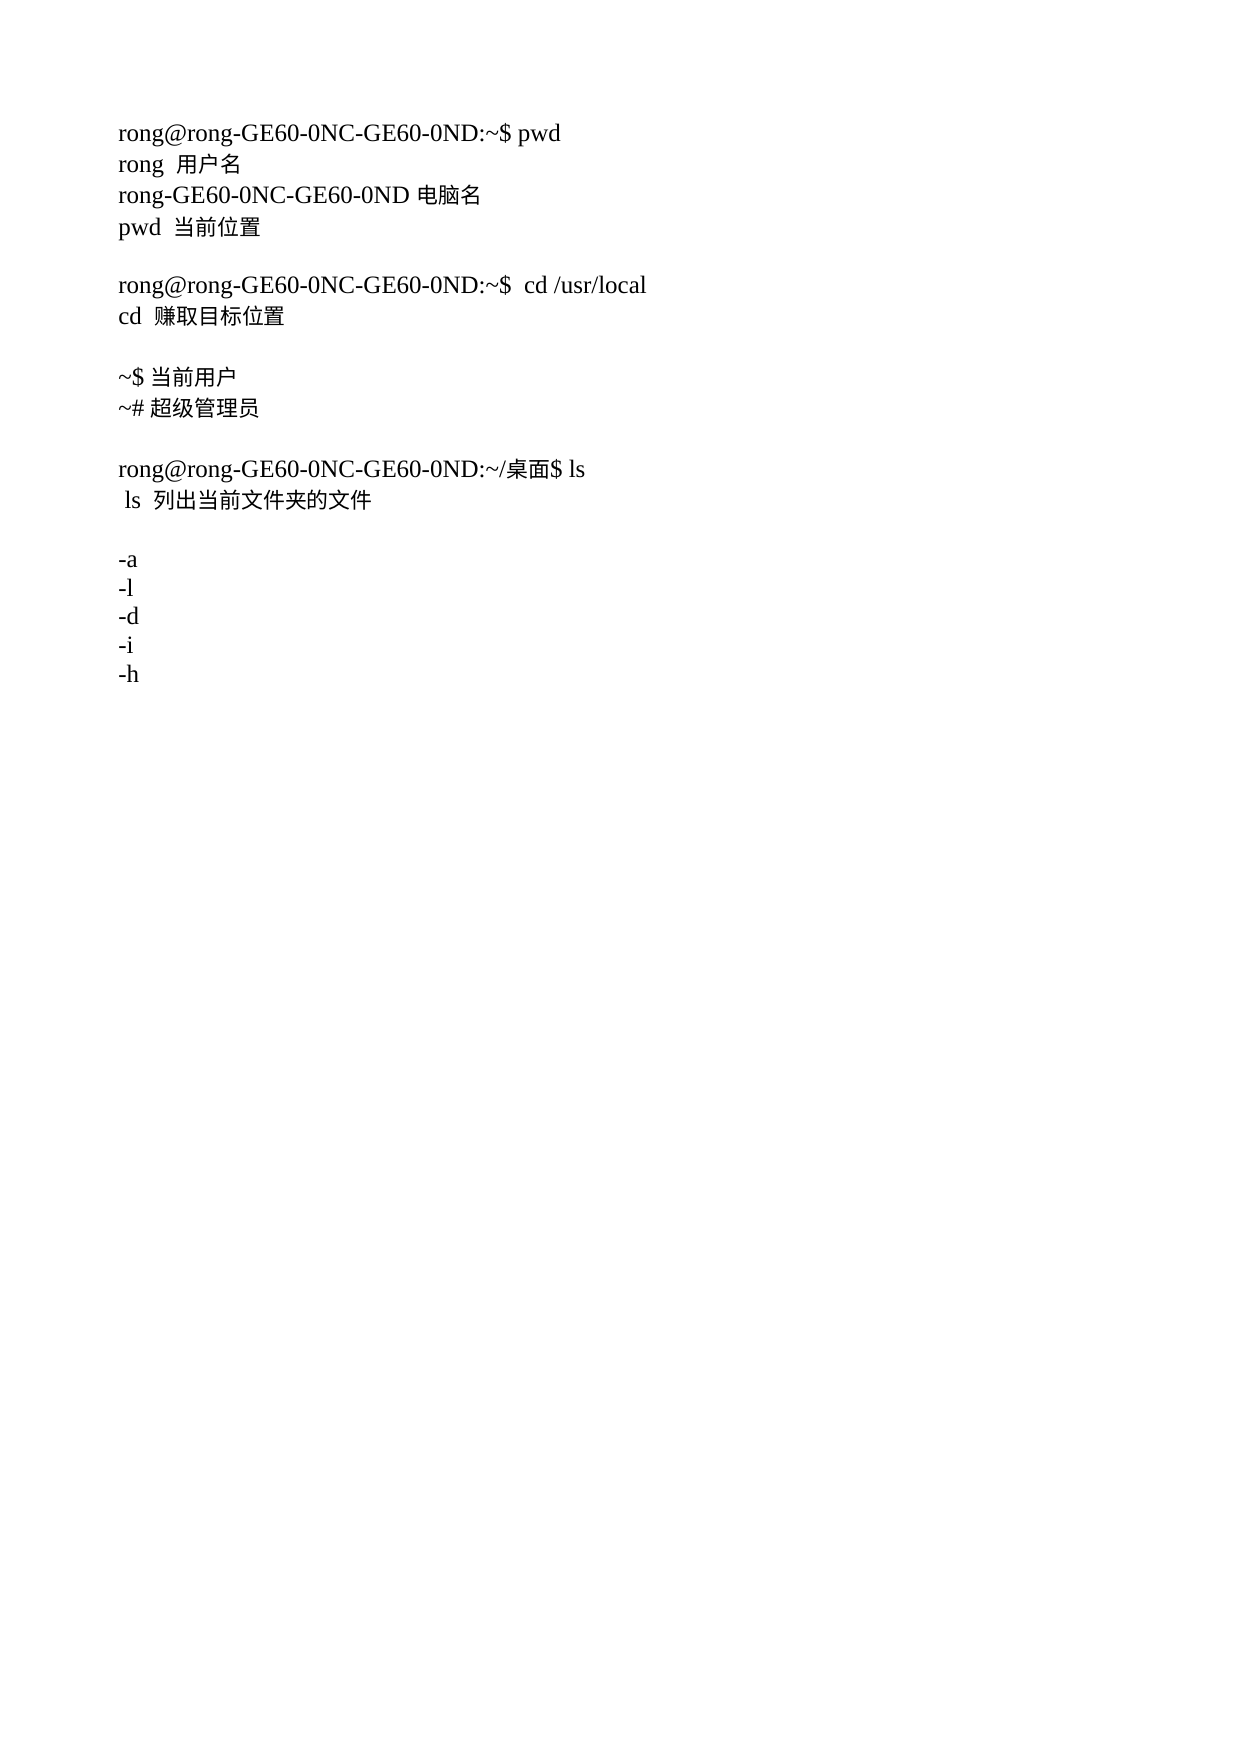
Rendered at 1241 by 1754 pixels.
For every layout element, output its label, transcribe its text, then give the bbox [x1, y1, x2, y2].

text rong-GE60-0NC-GE60-0ND 电脑名 [118, 178, 1122, 210]
text rong@rong-GE60-0NC-GE60-0ND:~/桌面$ ls [118, 452, 1122, 483]
text ~# 超级管理员 [118, 391, 1122, 423]
text ~$ 当前用户 [118, 360, 1122, 391]
text pwd 当前位置 [118, 210, 1122, 242]
text -h [118, 659, 1122, 688]
text rong@rong-GE60-0NC-GE60-0ND:~$ pwd [118, 118, 1122, 147]
text cd 赚取目标位置 [118, 299, 1122, 331]
text -a [118, 544, 1122, 573]
text ls 列出当前文件夹的文件 [118, 483, 1122, 515]
text -i [118, 630, 1122, 659]
text rong@rong-GE60-0NC-GE60-0ND:~$ cd /usr/local [118, 271, 1122, 299]
text -l [118, 573, 1122, 601]
text -d [118, 601, 1122, 630]
text rong 用户名 [118, 147, 1122, 178]
